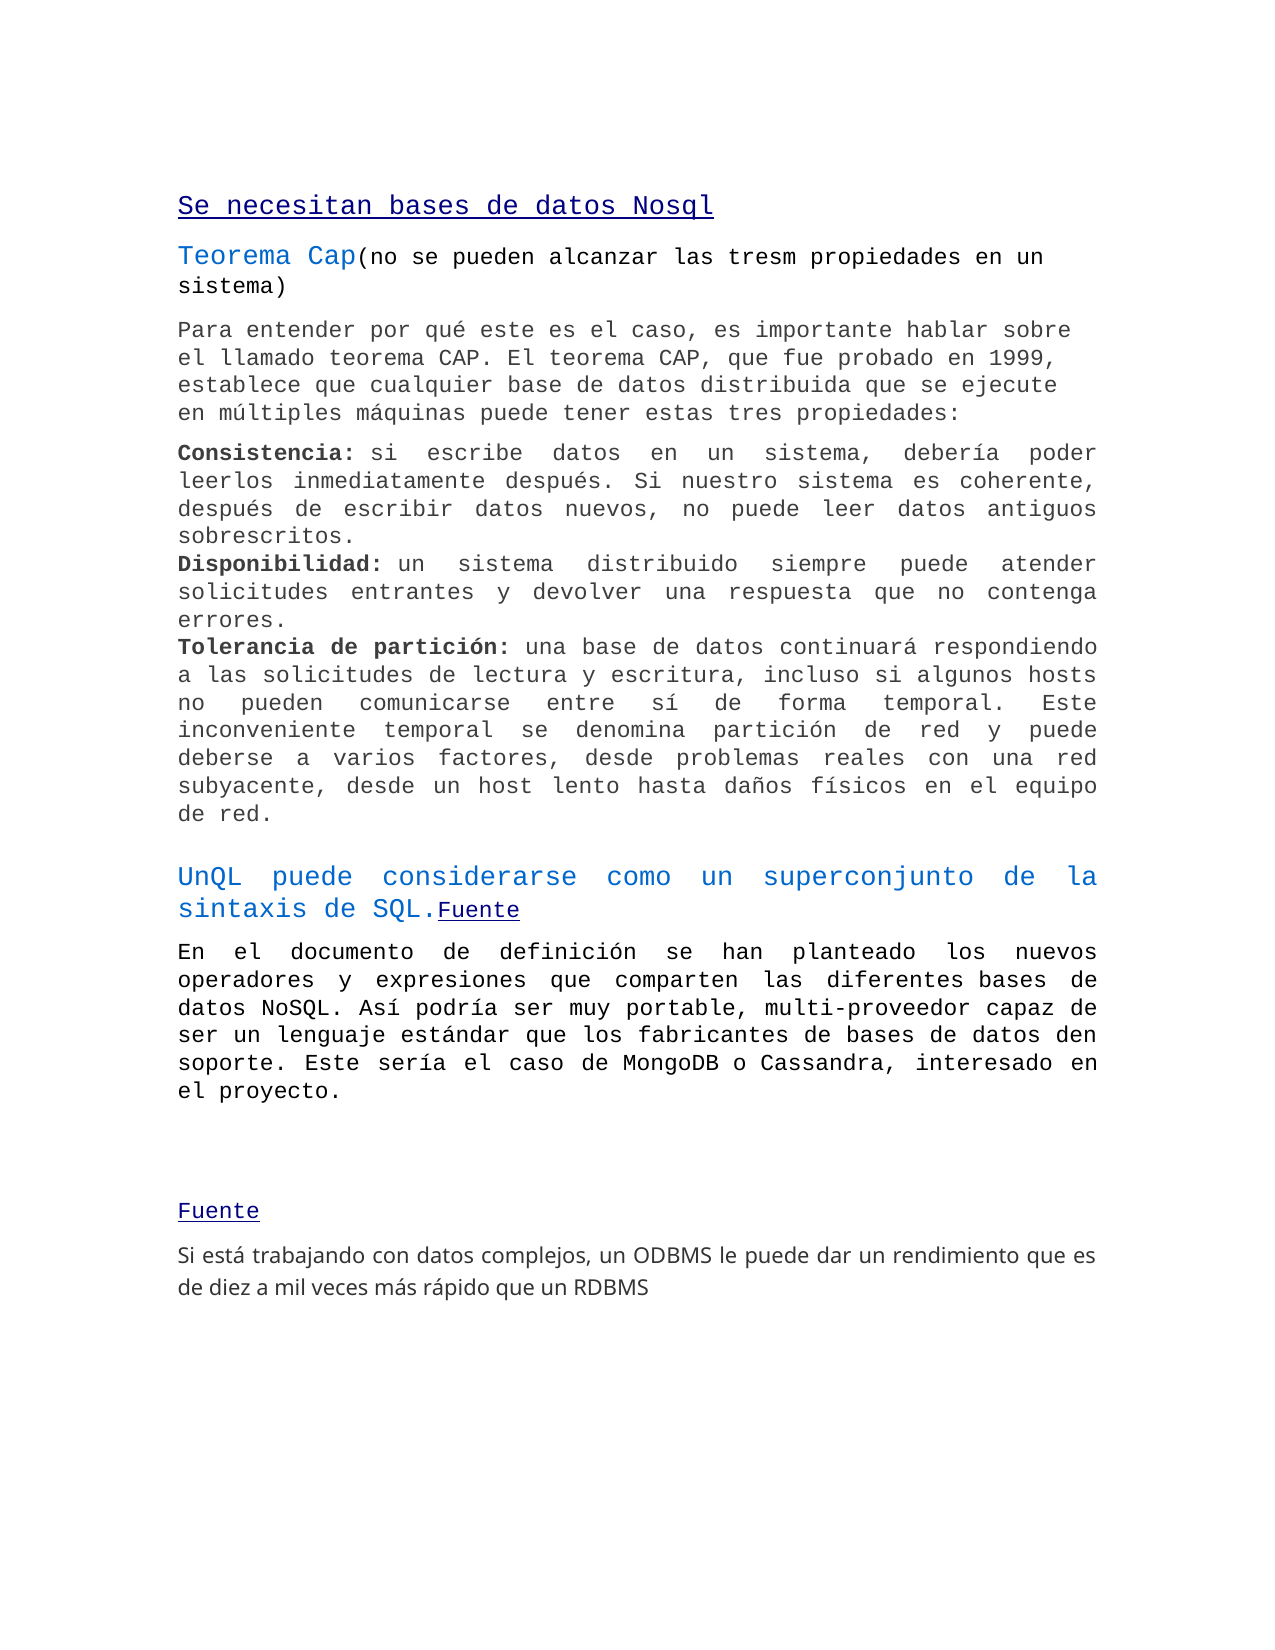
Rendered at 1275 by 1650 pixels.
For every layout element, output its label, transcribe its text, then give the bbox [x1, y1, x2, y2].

text Consistencia: si escribe datos en un sistema, debería poder leerlos inmediatamente después. Si nuestro sistema es coherente, después de escribir datos nuevos, no puede leer datos antiguos sobrescritos. [177, 442, 1098, 551]
text Para entender por qué este es el caso, es importante hablar sobre el llamado teorema CAP. El teorema CAP, que fue probado en 1999, establece que cualquier base de datos distribuida que se ejecute en múltiples máquinas puede tener estas tres propiedades: [177, 318, 1098, 427]
text Se necesitan bases de datos Nosql [177, 192, 1098, 223]
text UnQL puede considerarse como un superconjunto de la sintaxis de SQL.Fuente [177, 862, 1098, 926]
text En el documento de definición se han planteado los nuevos operadores y expresiones que comparten las diferentes bases de datos NoSQL. Así podría ser muy portable, multi-proveedor capaz de ser un lenguaje estándar que los fabricantes de bases de datos den soporte. Este sería el caso de MongoDB o Cassandra, interesado en el proyecto. [177, 941, 1098, 1105]
text Fuente [177, 1200, 1098, 1226]
text Tolerancia de partición: una base de datos continuará respondiendo a las solicitudes de lectura y escritura, incluso si algunos hosts no pueden comunicarse entre sí de forma temporal. Este inconveniente temporal se denomina partición de red y puede deberse a varios factores, desde problemas reales con una red subyacente, desde un host lento hasta daños físicos en el equipo de red. [177, 636, 1098, 828]
text Disponibilidad: un sistema distribuido siempre puede atender solicitudes entrantes y devolver una respuesta que no contenga errores. [177, 552, 1098, 634]
text Teorema Cap(no se pueden alcanzar las tresm propiedades en un sistema) [177, 241, 1098, 300]
text Si está trabajando con datos complejos, un ODBMS le puede dar un rendimiento que es de diez a mil veces más rápido que un RDBMS [177, 1240, 1098, 1302]
